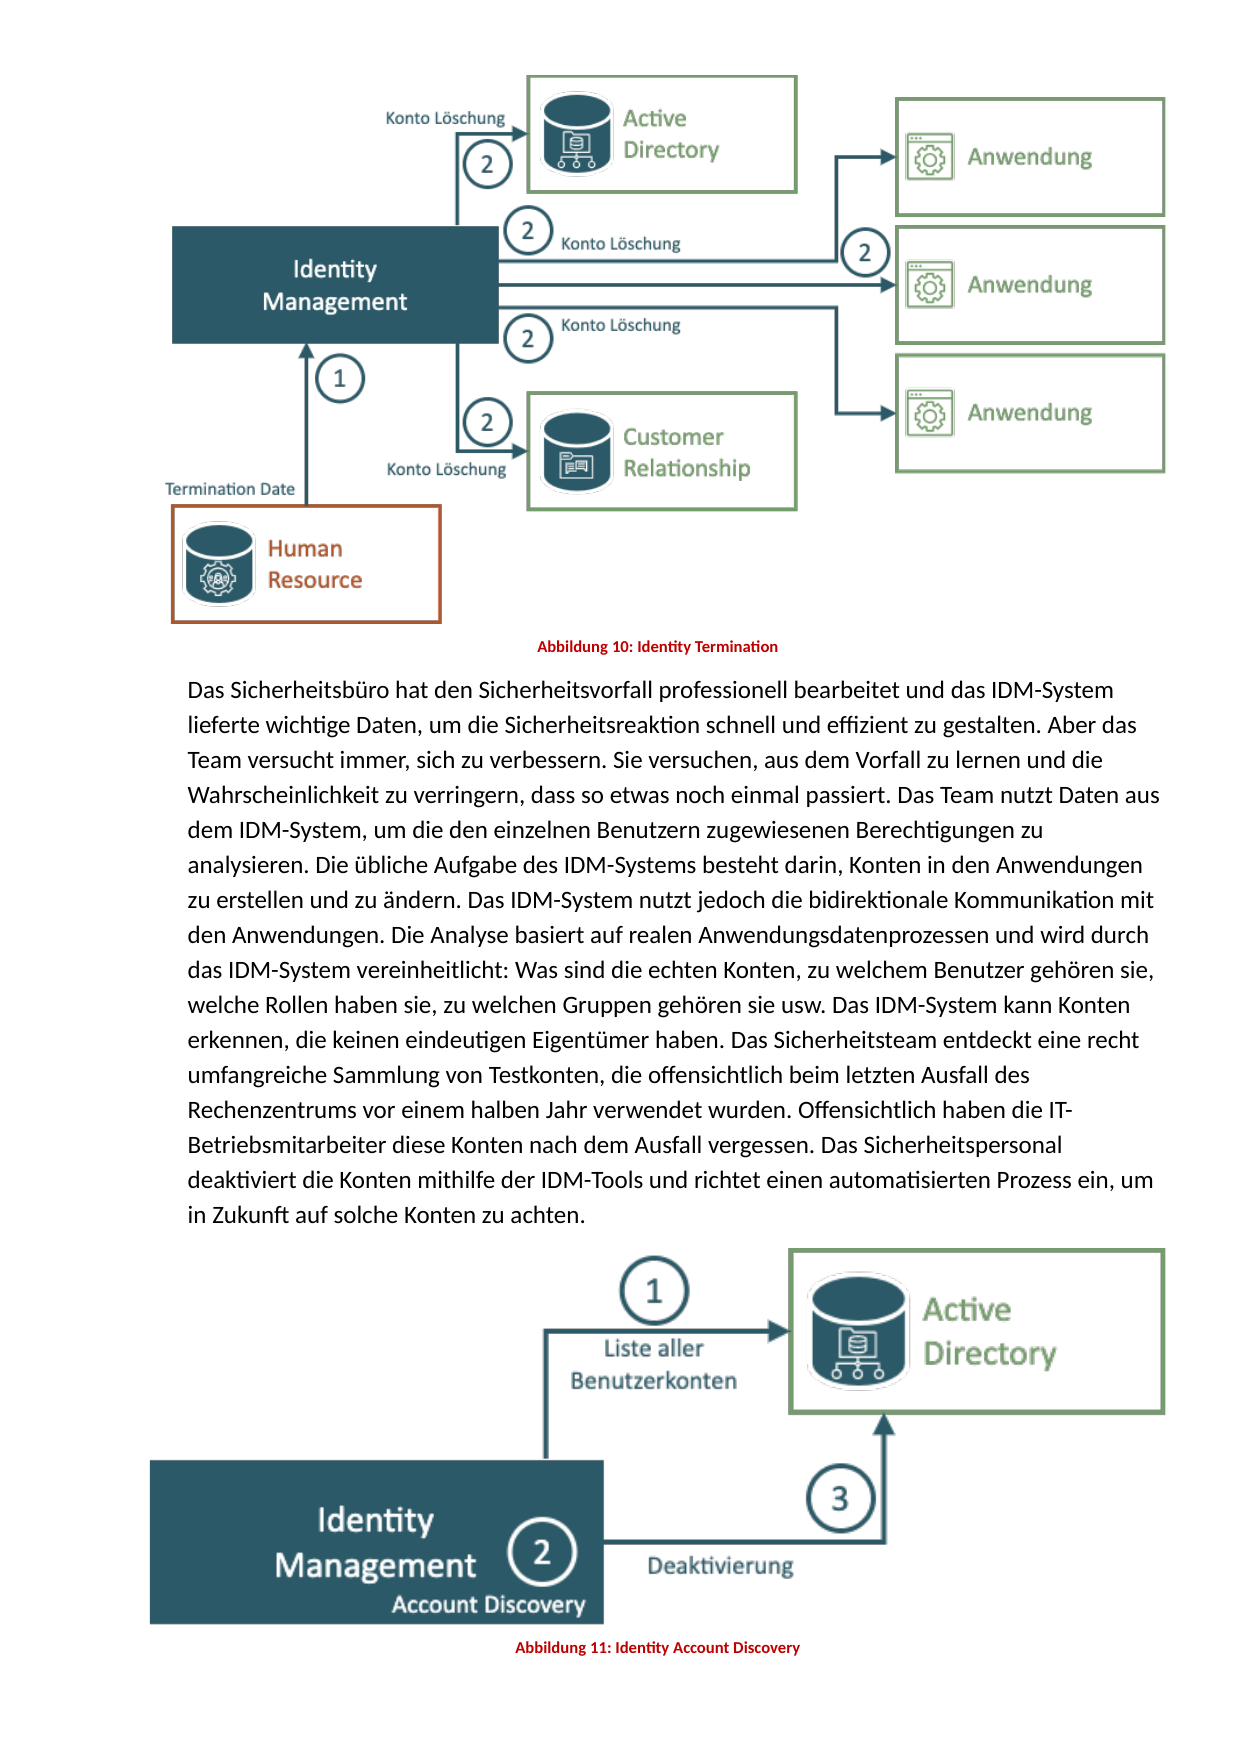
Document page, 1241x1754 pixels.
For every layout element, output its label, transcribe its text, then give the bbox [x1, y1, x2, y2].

picture [149, 75, 1166, 624]
picture [149, 1248, 1166, 1626]
text Abbildung 10: Identity Termination [150, 624, 1166, 657]
text Das Sicherheitsbüro hat den Sicherheitsvorfall professionell bearbeitet und das IDM-System lieferte wichtige Daten, um die Sicherheitsreaktion schnell und effizient zu gestalten. Aber das Team versucht immer, sich zu verbessern. Sie versuchen, aus dem Vorfall zu lernen und die Wahrscheinlichkeit zu verringern, dass so etwas noch einmal passiert. Das Team nutzt Daten aus dem IDM-System, um die den einzelnen Benutzern zugewiesenen Berechtigungen zu analysieren. Die übliche Aufgabe des IDM-Systems besteht darin, Konten in den Anwendungen zu erstellen und zu ändern. Das IDM-System nutzt jedoch die bidirektionale Kommunikation mit den Anwendungen. Die Analyse basiert auf realen Anwendungsdatenprozessen und wird durch das IDM-System vereinheitlicht: Was sind die echten Konten, zu welchem Benutzer gehören sie, welche Rollen haben sie, zu welchen Gruppen gehören sie usw. Das IDM-System kann Konten erkennen, die keinen eindeutigen Eigentümer haben. Das Sicherheitsteam entdeckt eine recht umfangreiche Sammlung von Testkonten, die offensichtlich beim letzten Ausfall des Rechenzentrums vor einem halben Jahr verwendet wurden. Offensichtlich haben die IT-Betriebsmitarbeiter diese Konten nach dem Ausfall vergessen. Das Sicherheitspersonal deaktiviert die Konten mithilfe der IDM-Tools und richtet einen automatisierten Prozess ein, um in Zukunft auf solche Konten zu achten. [187, 657, 1165, 1229]
text Abbildung 11: Identity Account Discovery [150, 1626, 1166, 1658]
